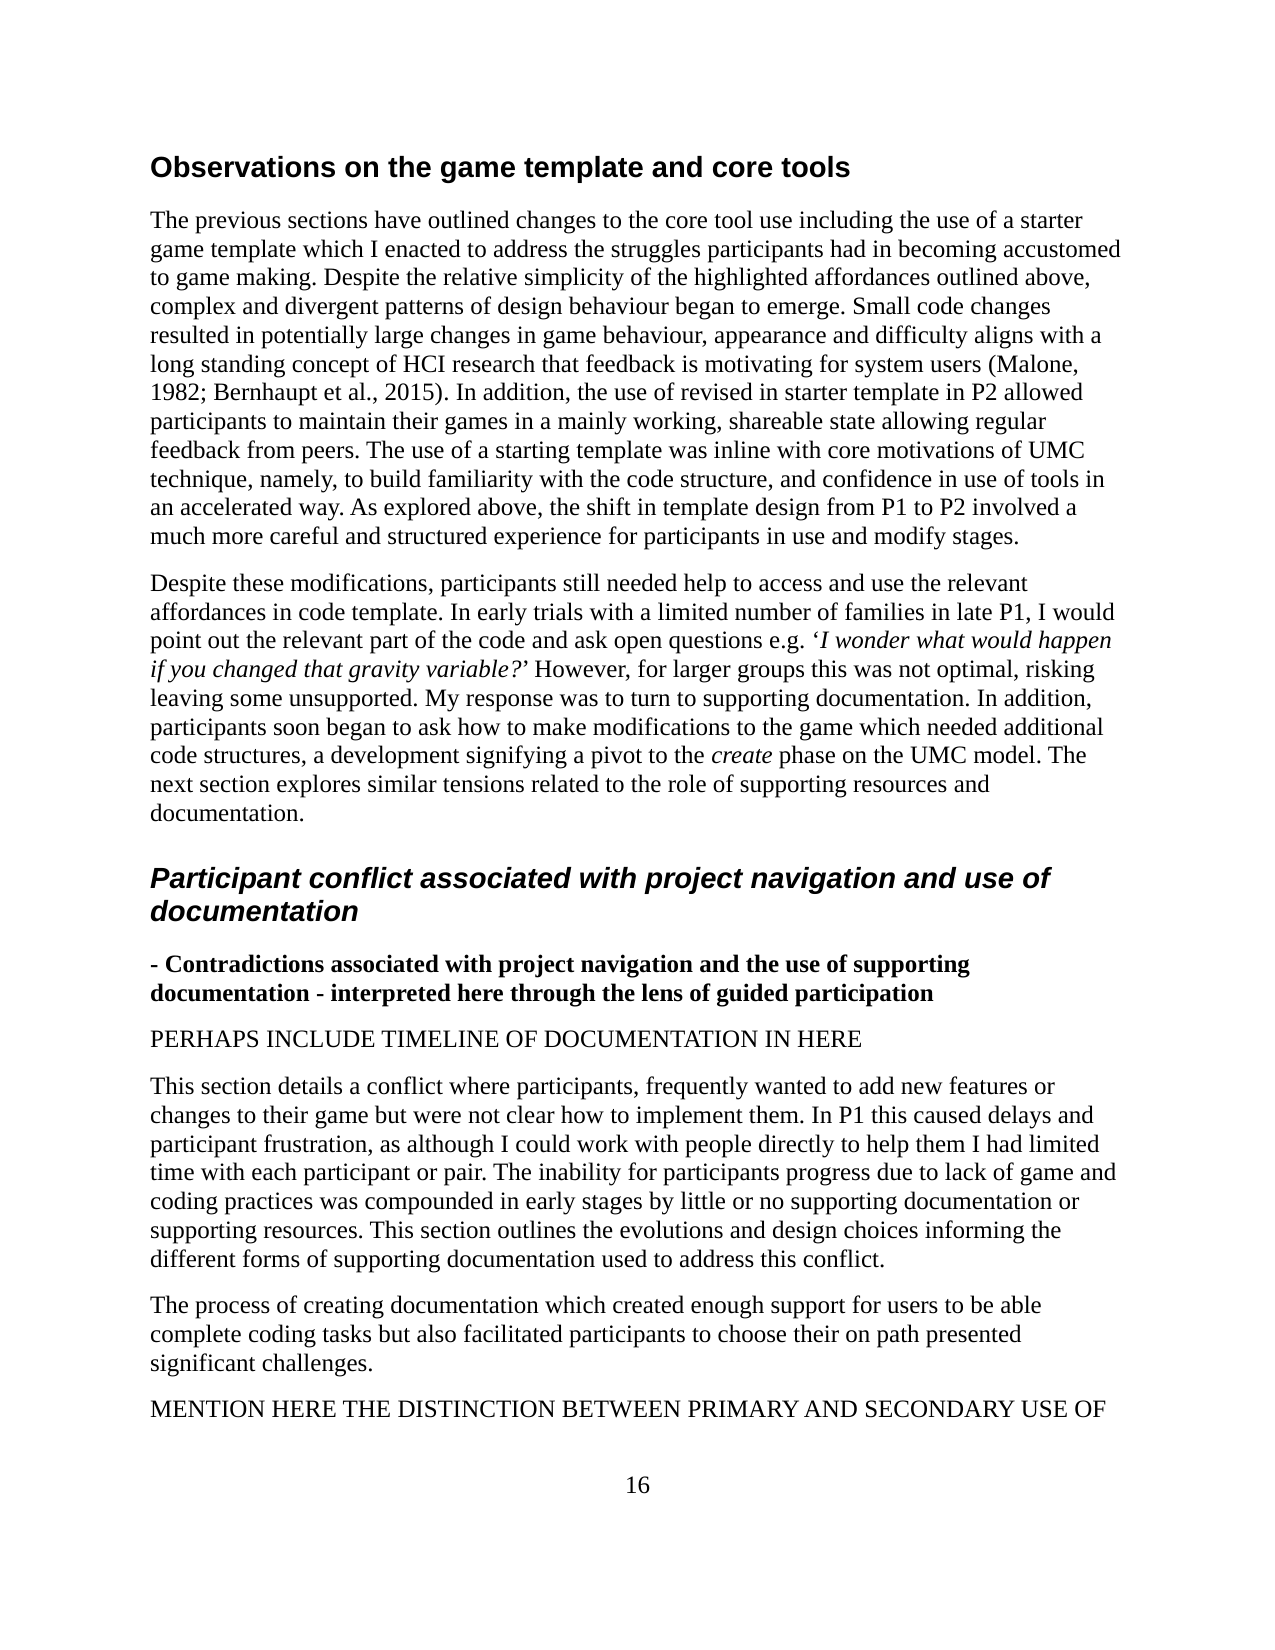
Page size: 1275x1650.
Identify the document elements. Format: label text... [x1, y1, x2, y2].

text MENTION HERE THE DISTINCTION BETWEEN PRIMARY AND SECONDARY USE OF [150, 1394, 1125, 1423]
subtitle Participant conflict associated with project navigation and use of documentation [150, 861, 1125, 928]
text - Contradictions associated with project navigation and the use of supporting documentation - interpreted here through the lens of guided participation [150, 949, 1125, 1007]
text The process of creating documentation which created enough support for users to be able complete coding tasks but also facilitated participants to choose their on path presented significant challenges. [150, 1290, 1125, 1377]
text Despite these modifications, participants still needed help to access and use the relevant affordances in code template. In early trials with a limited number of families in late P1, I would point out the relevant part of the code and ask open questions e.g. ‘I wonder what would happen if you changed that gravity variable?’ However, for larger groups this was not optimal, risking leaving some unsupported. My response was to turn to supporting documentation. In addition, participants soon began to ask how to make modifications to the game which needed additional code structures, a development signifying a pivot to the create phase on the UMC model. The next section explores similar tensions related to the role of supporting resources and documentation. [150, 568, 1125, 827]
text This section details a conflict where participants, frequently wanted to add new features or changes to their game but were not clear how to implement them. In P1 this caused delays and participant frustration, as although I could work with people directly to help them I had limited time with each participant or pair. The inability for participants progress due to lack of game and coding practices was compounded in early stages by little or no supporting documentation or supporting resources. This section outlines the evolutions and design choices informing the different forms of supporting documentation used to address this conflict. [150, 1071, 1125, 1272]
subtitle Observations on the game template and core tools [150, 150, 1125, 183]
text PERHAPS INCLUDE TIMELINE OF DOCUMENTATION IN HERE [150, 1024, 1125, 1053]
text The previous sections have outlined changes to the core tool use including the use of a starter game template which I enacted to address the struggles participants had in becoming accustomed to game making. Despite the relative simplicity of the highlighted affordances outlined above, complex and divergent patterns of design behaviour began to emerge. Small code changes resulted in potentially large changes in game behaviour, appearance and difficulty aligns with a long standing concept of HCI research that feedback is motivating for system users (Malone, 1982; Bernhaupt et al., 2015). In addition, the use of revised in starter template in P2 allowed participants to maintain their games in a mainly working, shareable state allowing regular feedback from peers. The use of a starting template was inline with core motivations of UMC technique, namely, to build familiarity with the code structure, and confidence in use of tools in an accelerated way. As explored above, the shift in template design from P1 to P2 involved a much more careful and structured experience for participants in use and modify stages. [150, 205, 1125, 550]
